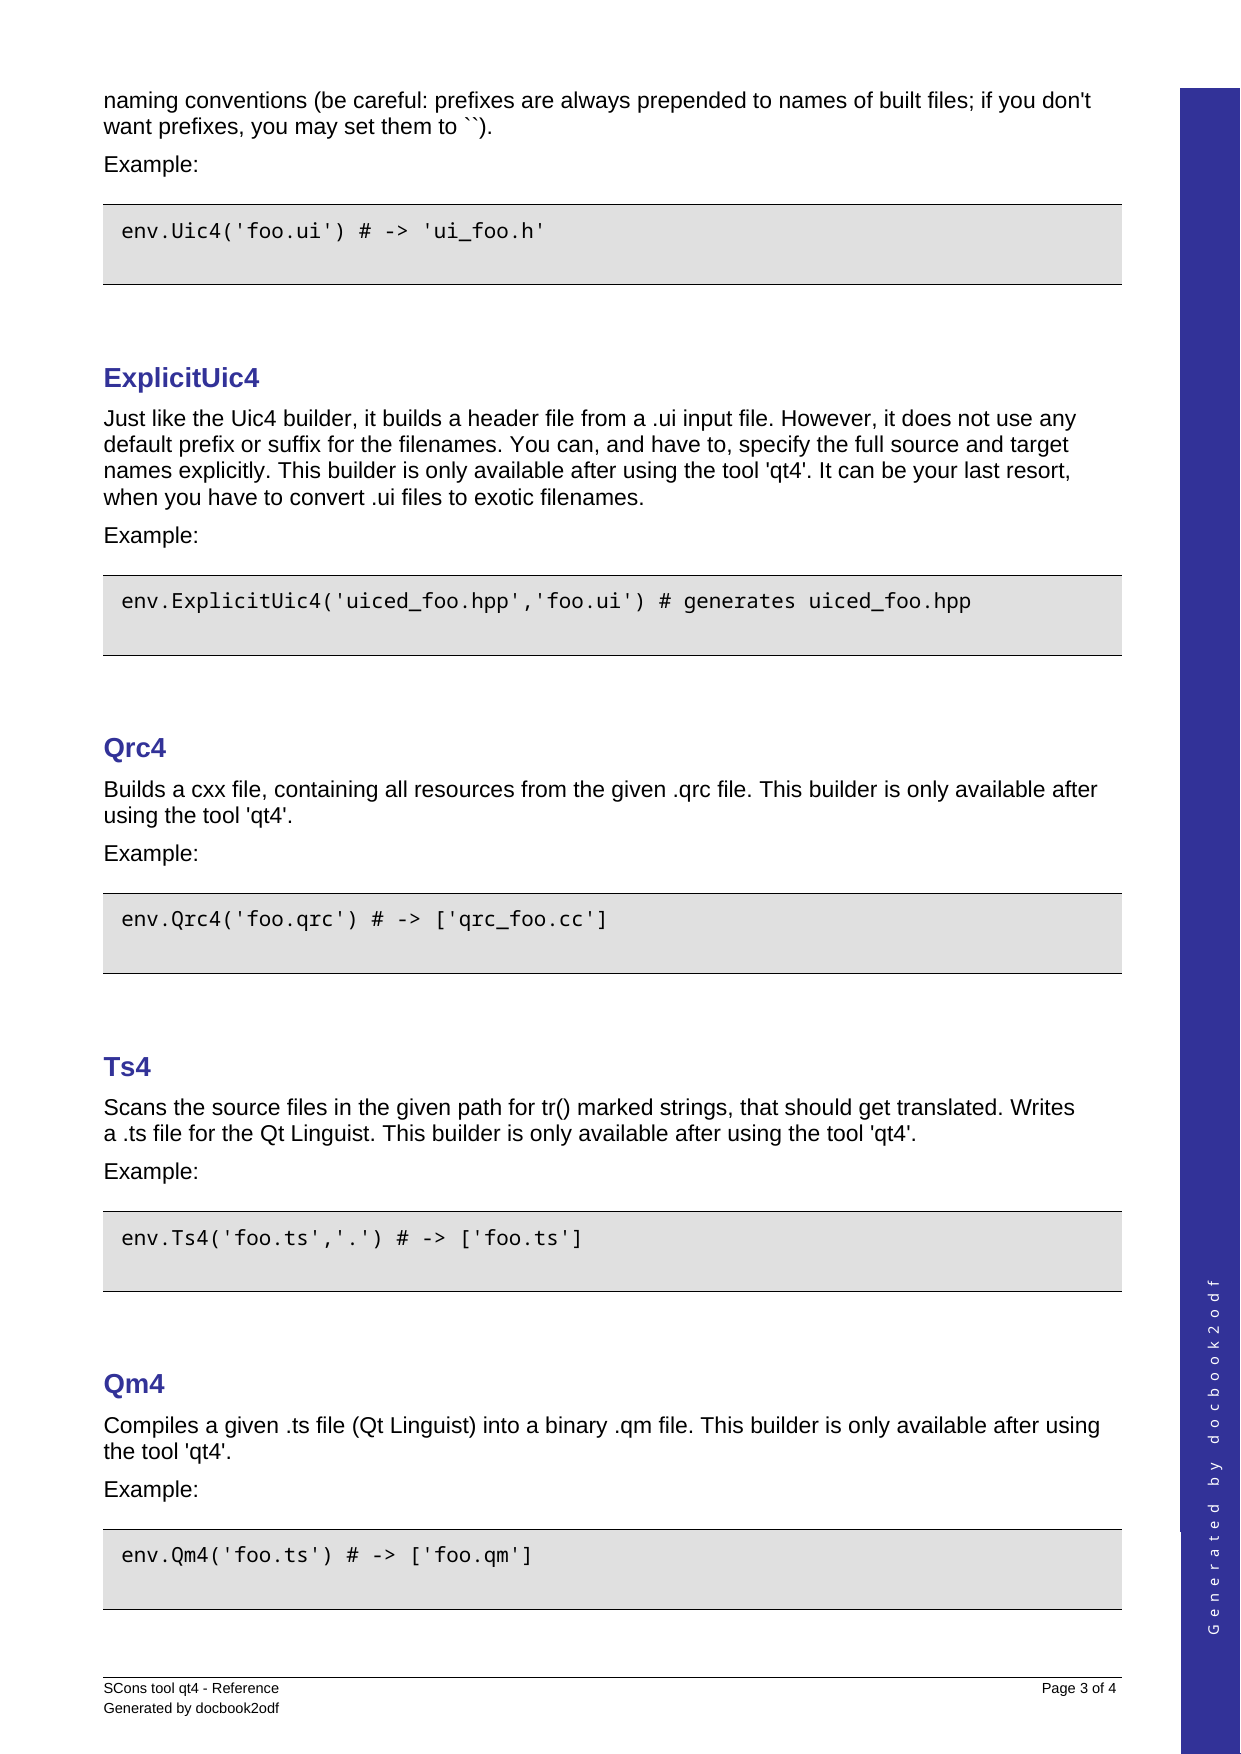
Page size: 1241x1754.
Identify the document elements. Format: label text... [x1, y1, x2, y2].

text env.Qm4('foo.ts') # -> ['foo.qm'] [103, 1530, 1122, 1557]
text naming conventions (be careful: prefixes are always prepended to names of built files; if you don't want prefixes, you may set them to ``). [103, 87, 1122, 139]
text env.Ts4('foo.ts','.') # -> ['foo.ts'] [103, 1212, 1122, 1239]
text Example: [103, 522, 1122, 548]
subtitle Qrc4 [103, 732, 1122, 764]
text Example: [103, 840, 1122, 866]
subtitle Qm4 [103, 1368, 1122, 1400]
text Example: [103, 1476, 1122, 1502]
subtitle ExplicitUic4 [103, 361, 1122, 393]
text env.Qrc4('foo.qrc') # -> ['qrc_foo.cc'] [103, 894, 1122, 921]
text Compiles a given .ts file (Qt Linguist) into a binary .qm file. This builder is only available after using the tool 'qt4'. [103, 1412, 1122, 1464]
text env.ExplicitUic4('uiced_foo.hpp','foo.ui') # generates uiced_foo.hpp [103, 576, 1122, 603]
text env.Uic4('foo.ui') # -> 'ui_foo.h' [103, 205, 1122, 232]
subtitle Ts4 [103, 1050, 1122, 1082]
text Builds a cxx file, containing all resources from the given .qrc file. This builder is only available after using the tool 'qt4'. [103, 776, 1122, 828]
text Example: [103, 1158, 1122, 1184]
text Example: [103, 151, 1122, 178]
text Just like the Uic4 builder, it builds a header file from a .ui input file. However, it does not use any default prefix or suffix for the filenames. You can, and have to, specify the full source and target names explicitly. This builder is only available after using the tool 'qt4'. It can be your last resort, when you have to convert .ui files to exotic filenames. [103, 405, 1122, 510]
text Scans the source files in the given path for tr() marked strings, that should get translated. Writes a .ts file for the Qt Linguist. This builder is only available after using the tool 'qt4'. [103, 1093, 1122, 1146]
